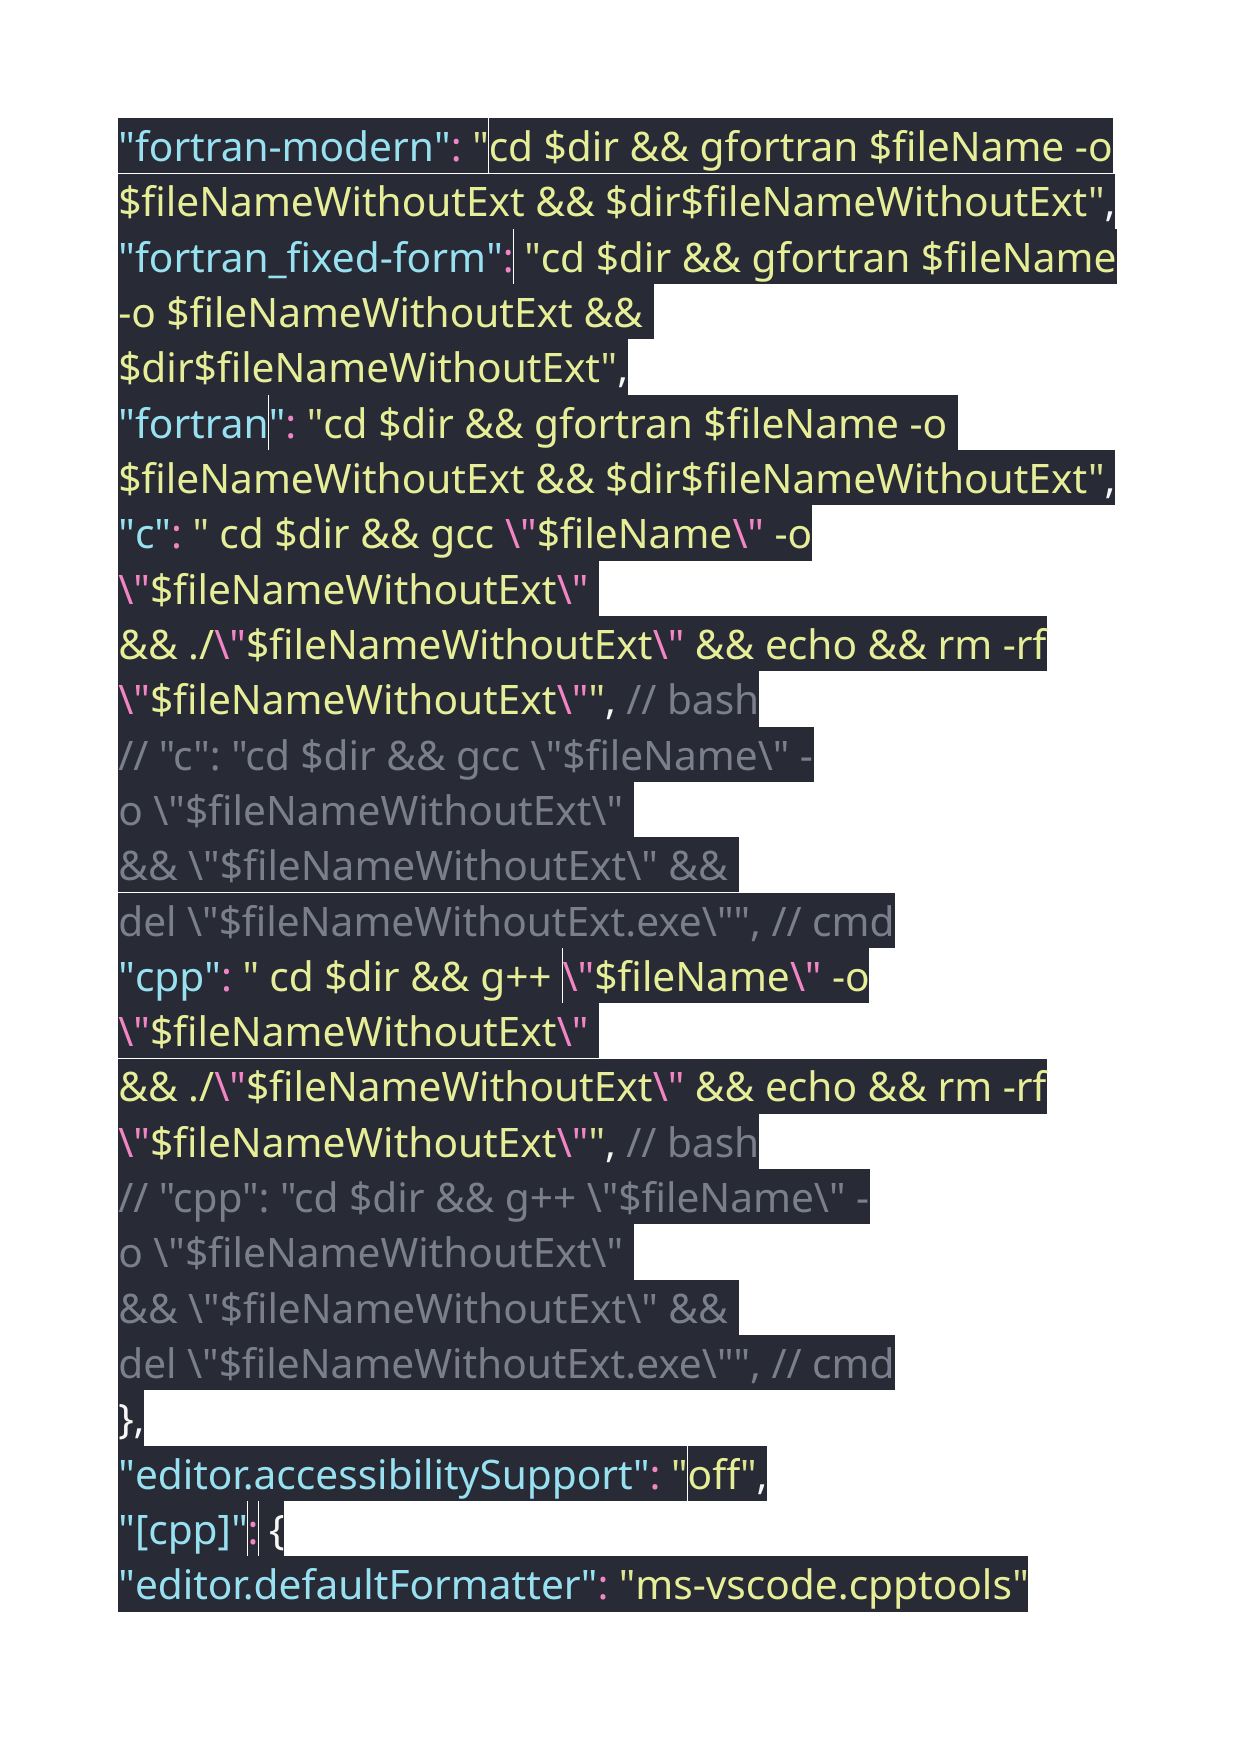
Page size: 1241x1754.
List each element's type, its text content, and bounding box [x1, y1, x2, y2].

text "c": " cd $dir && gcc \"$fileName\" -o \"$fileNameWithoutExt\" && ./\"$fileNameWithoutExt\" && echo && rm -rf \"$fileNameWithoutExt\"", // bash [118, 505, 1122, 727]
text "cpp": " cd $dir && g++ \"$fileName\" -o \"$fileNameWithoutExt\" && ./\"$fileNameWithoutExt\" && echo && rm -rf \"$fileNameWithoutExt\"", // bash [118, 948, 1122, 1169]
text "fortran": "cd $dir && gfortran $fileName -o $fileNameWithoutExt && $dir$fileNameWithoutExt", [118, 395, 1122, 505]
text "editor.accessibilitySupport": "off", [118, 1446, 1122, 1501]
text "[cpp]": { [118, 1501, 1122, 1556]
text }, [118, 1390, 1122, 1446]
text // "cpp": "cd $dir && g++ \"$fileName\" -o \"$fileNameWithoutExt\" && \"$fileNameWithoutExt\" && del \"$fileNameWithoutExt.exe\"", // cmd [118, 1169, 1122, 1390]
text // "c": "cd $dir && gcc \"$fileName\" -o \"$fileNameWithoutExt\" && \"$fileNameWithoutExt\" && del \"$fileNameWithoutExt.exe\"", // cmd [118, 727, 1122, 948]
text "editor.defaultFormatter": "ms-vscode.cpptools" [118, 1556, 1122, 1612]
text "fortran_fixed-form": "cd $dir && gfortran $fileName -o $fileNameWithoutExt && $dir$fileNameWithoutExt", [118, 229, 1122, 395]
text "fortran-modern": "cd $dir && gfortran $fileName -o $fileNameWithoutExt && $dir$fileNameWithoutExt", [118, 118, 1122, 229]
